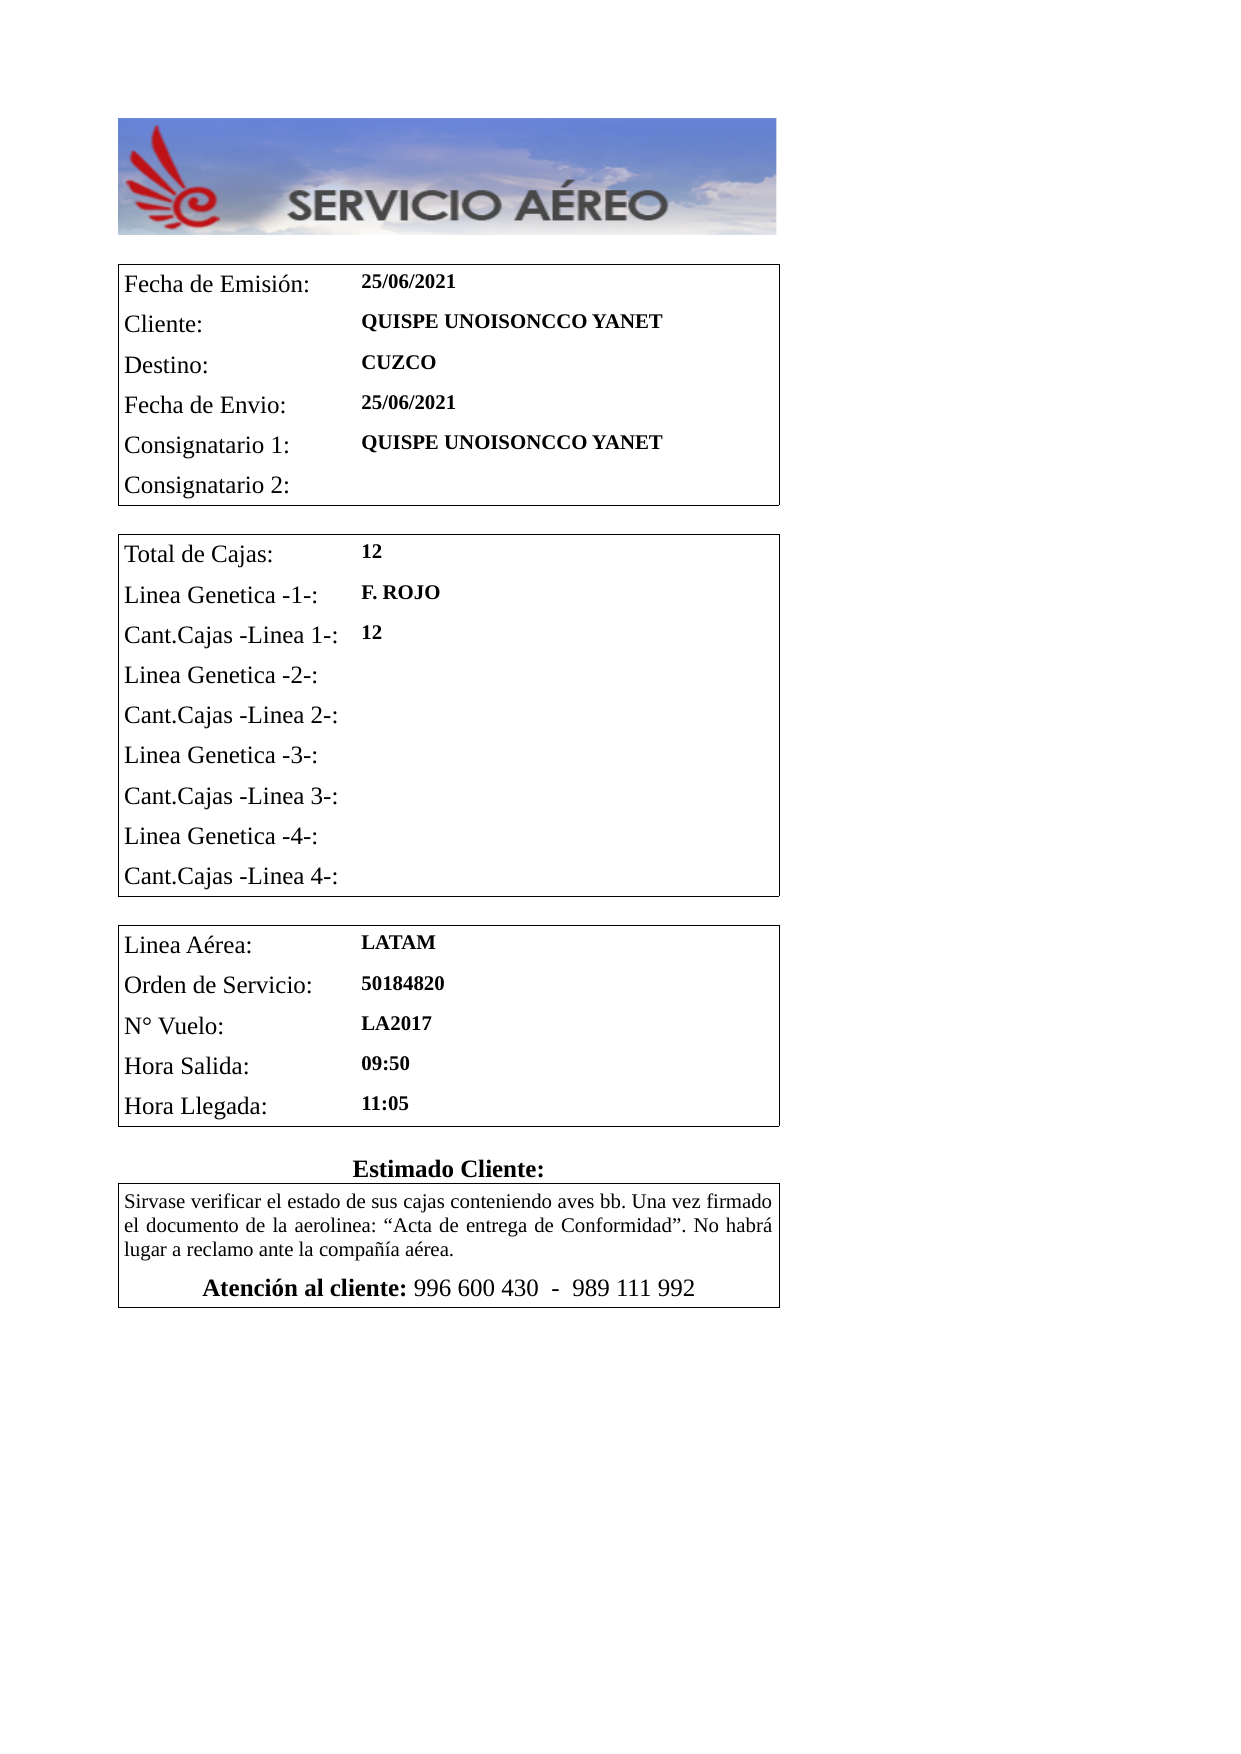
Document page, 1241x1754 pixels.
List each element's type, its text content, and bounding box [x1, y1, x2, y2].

table_cell Fecha de Envio: [119, 384, 356, 424]
table_cell Cliente: [119, 304, 356, 344]
table_cell Hora Salida: [119, 1045, 356, 1085]
table_cell [356, 654, 779, 694]
table_cell QUISPE UNOISONCCO YANET [356, 304, 779, 344]
table_cell LA2017 [356, 1005, 779, 1045]
table_cell 09:50 [356, 1045, 779, 1085]
table_cell [356, 735, 779, 775]
table_cell Consignatario 2: [119, 465, 356, 505]
table_cell 25/06/2021 [356, 384, 779, 424]
table_cell Linea Genetica -3-: [119, 735, 356, 775]
table_cell 11:05 [356, 1085, 779, 1126]
table_cell Atención al cliente: 996 600 430 - 989 111 992 [119, 1267, 779, 1307]
table_cell [356, 465, 779, 505]
table_cell Linea Genetica -2-: [119, 654, 356, 694]
table_cell [356, 897, 779, 924]
table_cell [118, 897, 356, 924]
table_cell Estimado Cliente: [118, 1127, 779, 1183]
table_cell Linea Genetica -4-: [119, 815, 356, 855]
table_cell Orden de Servicio: [119, 965, 356, 1005]
table_header 25/06/2021 [356, 265, 779, 304]
table_cell [356, 815, 779, 855]
picture [118, 118, 777, 235]
table_cell [356, 506, 779, 534]
table_cell CUZCO [356, 344, 779, 384]
table_header Fecha de Emisión: [119, 265, 356, 304]
table_cell [356, 775, 779, 815]
table_cell QUISPE UNOISONCCO YANET [356, 424, 779, 464]
table_cell Total de Cajas: [119, 535, 356, 574]
table_cell [356, 695, 779, 735]
table_cell Cant.Cajas -Linea 1-: [119, 614, 356, 654]
table_cell Linea Aérea: [119, 926, 356, 965]
table_cell Hora Llegada: [119, 1085, 356, 1126]
table_cell Sirvase verificar el estado de sus cajas conteniendo aves bb. Una vez firmado el documento de la aerolinea: “Acta de entrega de Conformidad”. No habrá lugar a reclamo ante la compañía aérea. [119, 1184, 779, 1267]
table_cell Destino: [119, 344, 356, 384]
table_cell Cant.Cajas -Linea 2-: [119, 695, 356, 735]
table_cell Cant.Cajas -Linea 4-: [119, 855, 356, 896]
table_cell Linea Genetica -1-: [119, 574, 356, 614]
table_cell 12 [356, 535, 779, 574]
table_cell [118, 506, 356, 534]
table_cell 50184820 [356, 965, 779, 1005]
table_cell F. ROJO [356, 574, 779, 614]
table_cell LATAM [356, 926, 779, 965]
table_cell [356, 855, 779, 896]
table_cell 12 [356, 614, 779, 654]
table_cell N° Vuelo: [119, 1005, 356, 1045]
table_cell Consignatario 1: [119, 424, 356, 464]
table_cell Cant.Cajas -Linea 3-: [119, 775, 356, 815]
